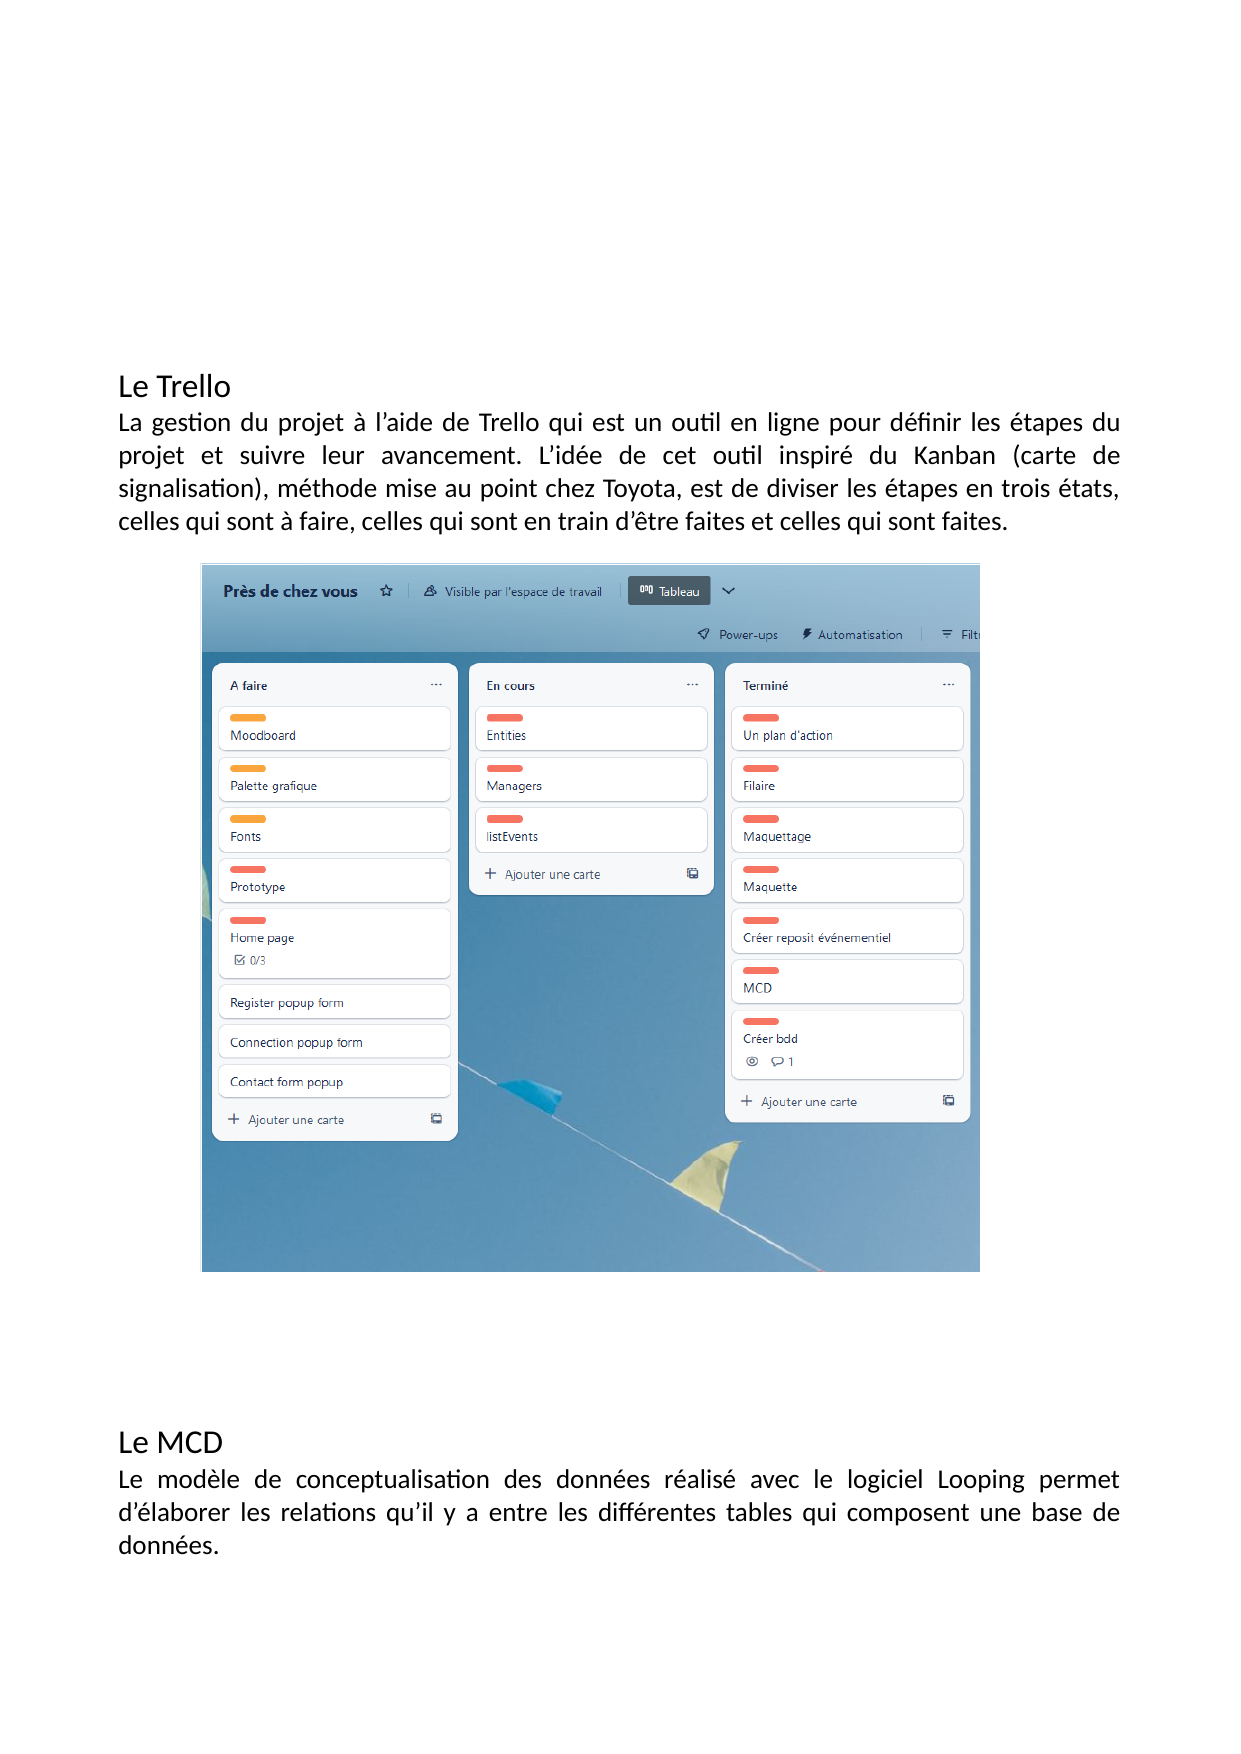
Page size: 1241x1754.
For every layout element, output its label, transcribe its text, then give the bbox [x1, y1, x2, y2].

text La gestion du projet à l’aide de Trello qui est un outil en ligne pour définir les étapes du projet et suivre leur avancement. L’idée de cet outil inspiré du Kanban (carte de signalisation), méthode mise au point chez Toyota, est de diviser les étapes en trois états, celles qui sont à faire, celles qui sont en train d’être faites et celles qui sont faites. [118, 405, 1122, 537]
text Le MCD [118, 1422, 1122, 1462]
text Le Trello [118, 365, 1122, 405]
text Le modèle de conceptualisation des données réalisé avec le logiciel Looping permet d’élaborer les relations qu’il y a entre les différentes tables qui composent une base de données. [118, 1462, 1122, 1561]
